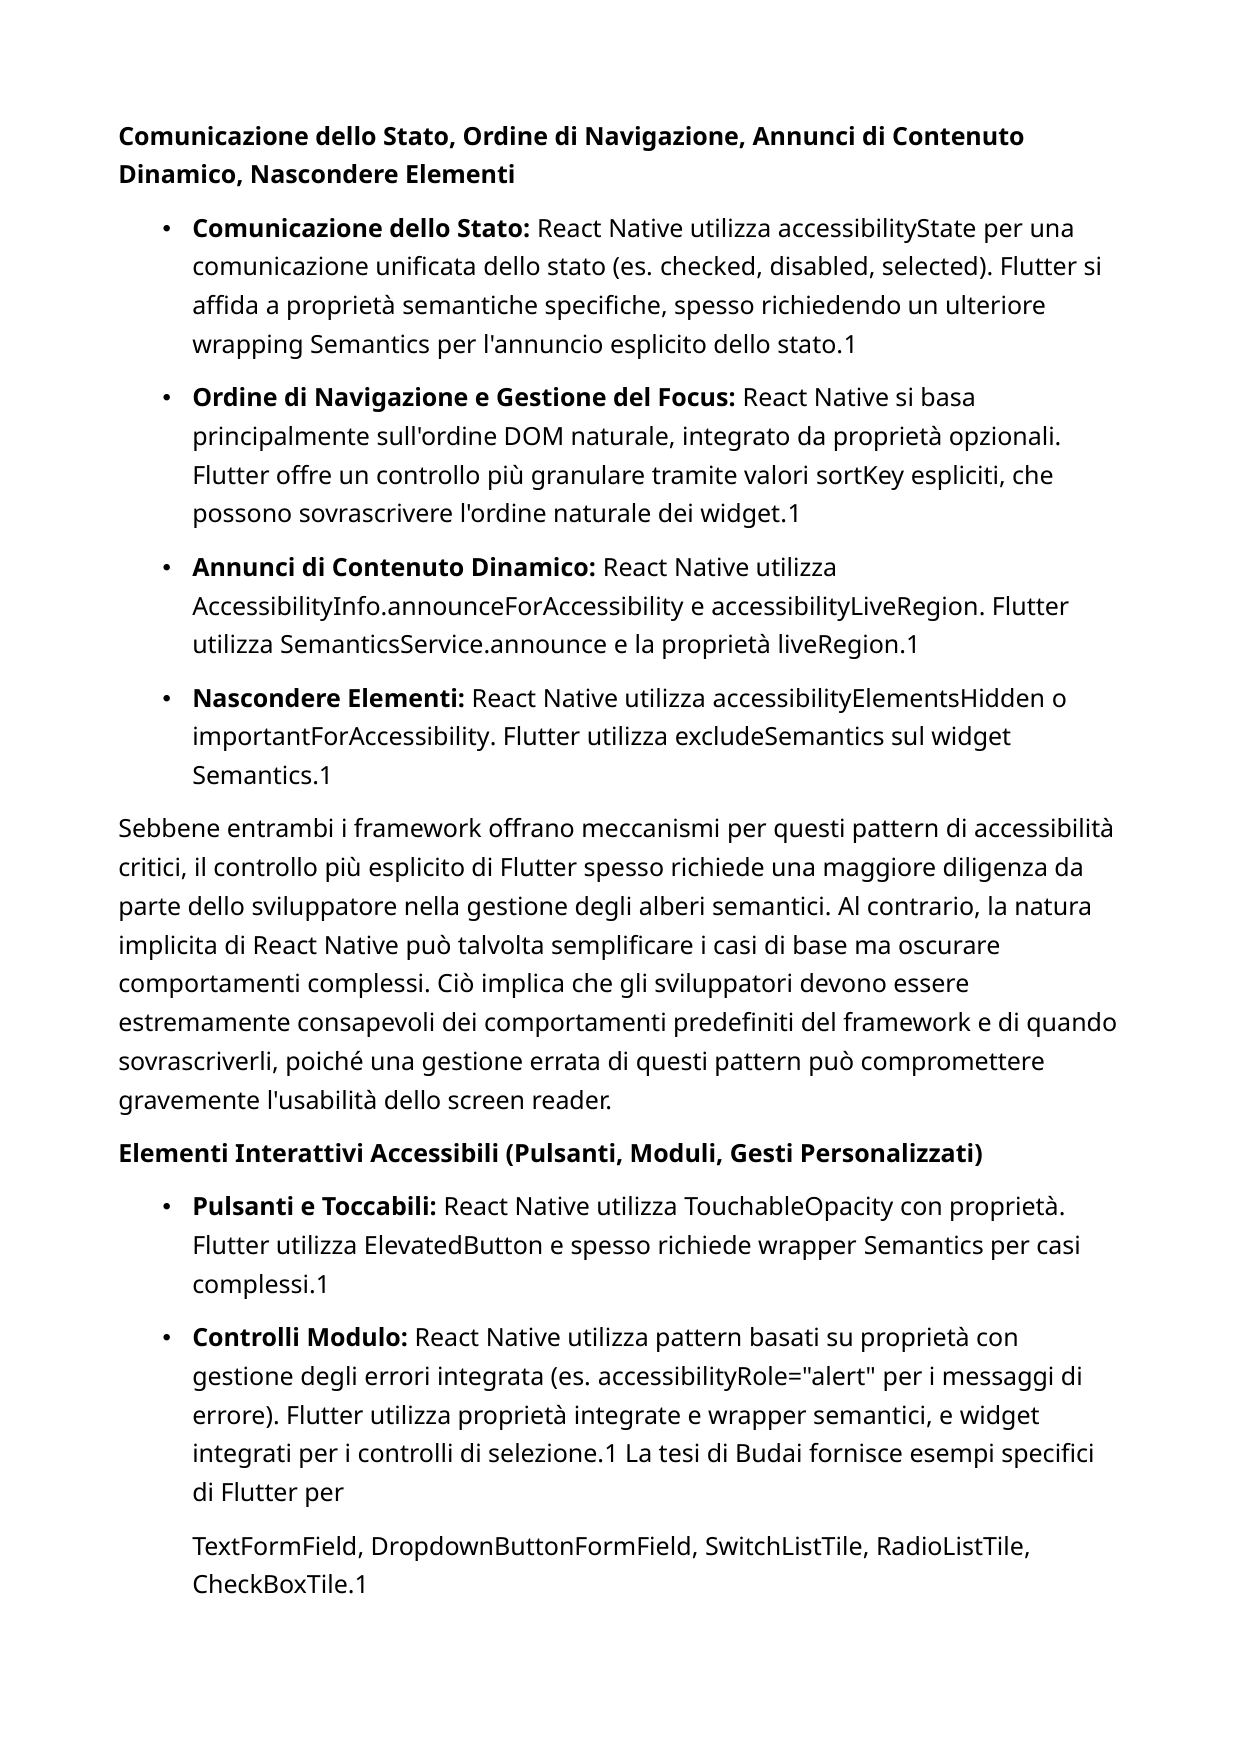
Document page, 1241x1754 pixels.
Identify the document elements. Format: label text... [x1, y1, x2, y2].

list TextFormField, DropdownButtonFormField, SwitchListTile, RadioListTile, CheckBoxTile.1 [162, 1528, 1122, 1601]
subtitle Elementi Interattivi Accessibili (Pulsanti, Moduli, Gesti Personalizzati) [118, 1136, 1122, 1170]
list Ordine di Navigazione e Gestione del Focus: React Native si basa principalmente sull'ordine DOM naturale, integrato da proprietà opzionali. Flutter offre un controllo più granulare tramite valori sortKey espliciti, che possono sovrascrivere l'ordine naturale dei widget.1 [162, 380, 1122, 530]
list Controlli Modulo: React Native utilizza pattern basati su proprietà con gestione degli errori integrata (es. accessibilityRole="alert" per i messaggi di errore). Flutter utilizza proprietà integrate e wrapper semantici, e widget integrati per i controlli di selezione.1 La tesi di Budai fornisce esempi specifici di Flutter per [162, 1320, 1122, 1509]
subtitle Comunicazione dello Stato, Ordine di Navigazione, Annunci di Contenuto Dinamico, Nascondere Elementi [118, 118, 1122, 191]
list Pulsanti e Toccabili: React Native utilizza TouchableOpacity con proprietà. Flutter utilizza ElevatedButton e spesso richiede wrapper Semantics per casi complessi.1 [162, 1189, 1122, 1301]
list Annunci di Contenuto Dinamico: React Native utilizza AccessibilityInfo.announceForAccessibility e accessibilityLiveRegion. Flutter utilizza SemanticsService.announce e la proprietà liveRegion.1 [162, 549, 1122, 661]
text Sebbene entrambi i framework offrano meccanismi per questi pattern di accessibilità critici, il controllo più esplicito di Flutter spesso richiede una maggiore diligenza da parte dello sviluppatore nella gestione degli alberi semantici. Al contrario, la natura implicita di React Native può talvolta semplificare i casi di base ma oscurare comportamenti complessi. Ciò implica che gli sviluppatori devono essere estremamente consapevoli dei comportamenti predefiniti del framework e di quando sovrascriverli, poiché una gestione errata di questi pattern può compromettere gravemente l'usabilità dello screen reader. [118, 811, 1122, 1116]
list Nascondere Elementi: React Native utilizza accessibilityElementsHidden o importantForAccessibility. Flutter utilizza excludeSemantics sul widget Semantics.1 [162, 680, 1122, 792]
list Comunicazione dello Stato: React Native utilizza accessibilityState per una comunicazione unificata dello stato (es. checked, disabled, selected). Flutter si affida a proprietà semantiche specifiche, spesso richiedendo un ulteriore wrapping Semantics per l'annuncio esplicito dello stato.1 [162, 210, 1122, 361]
